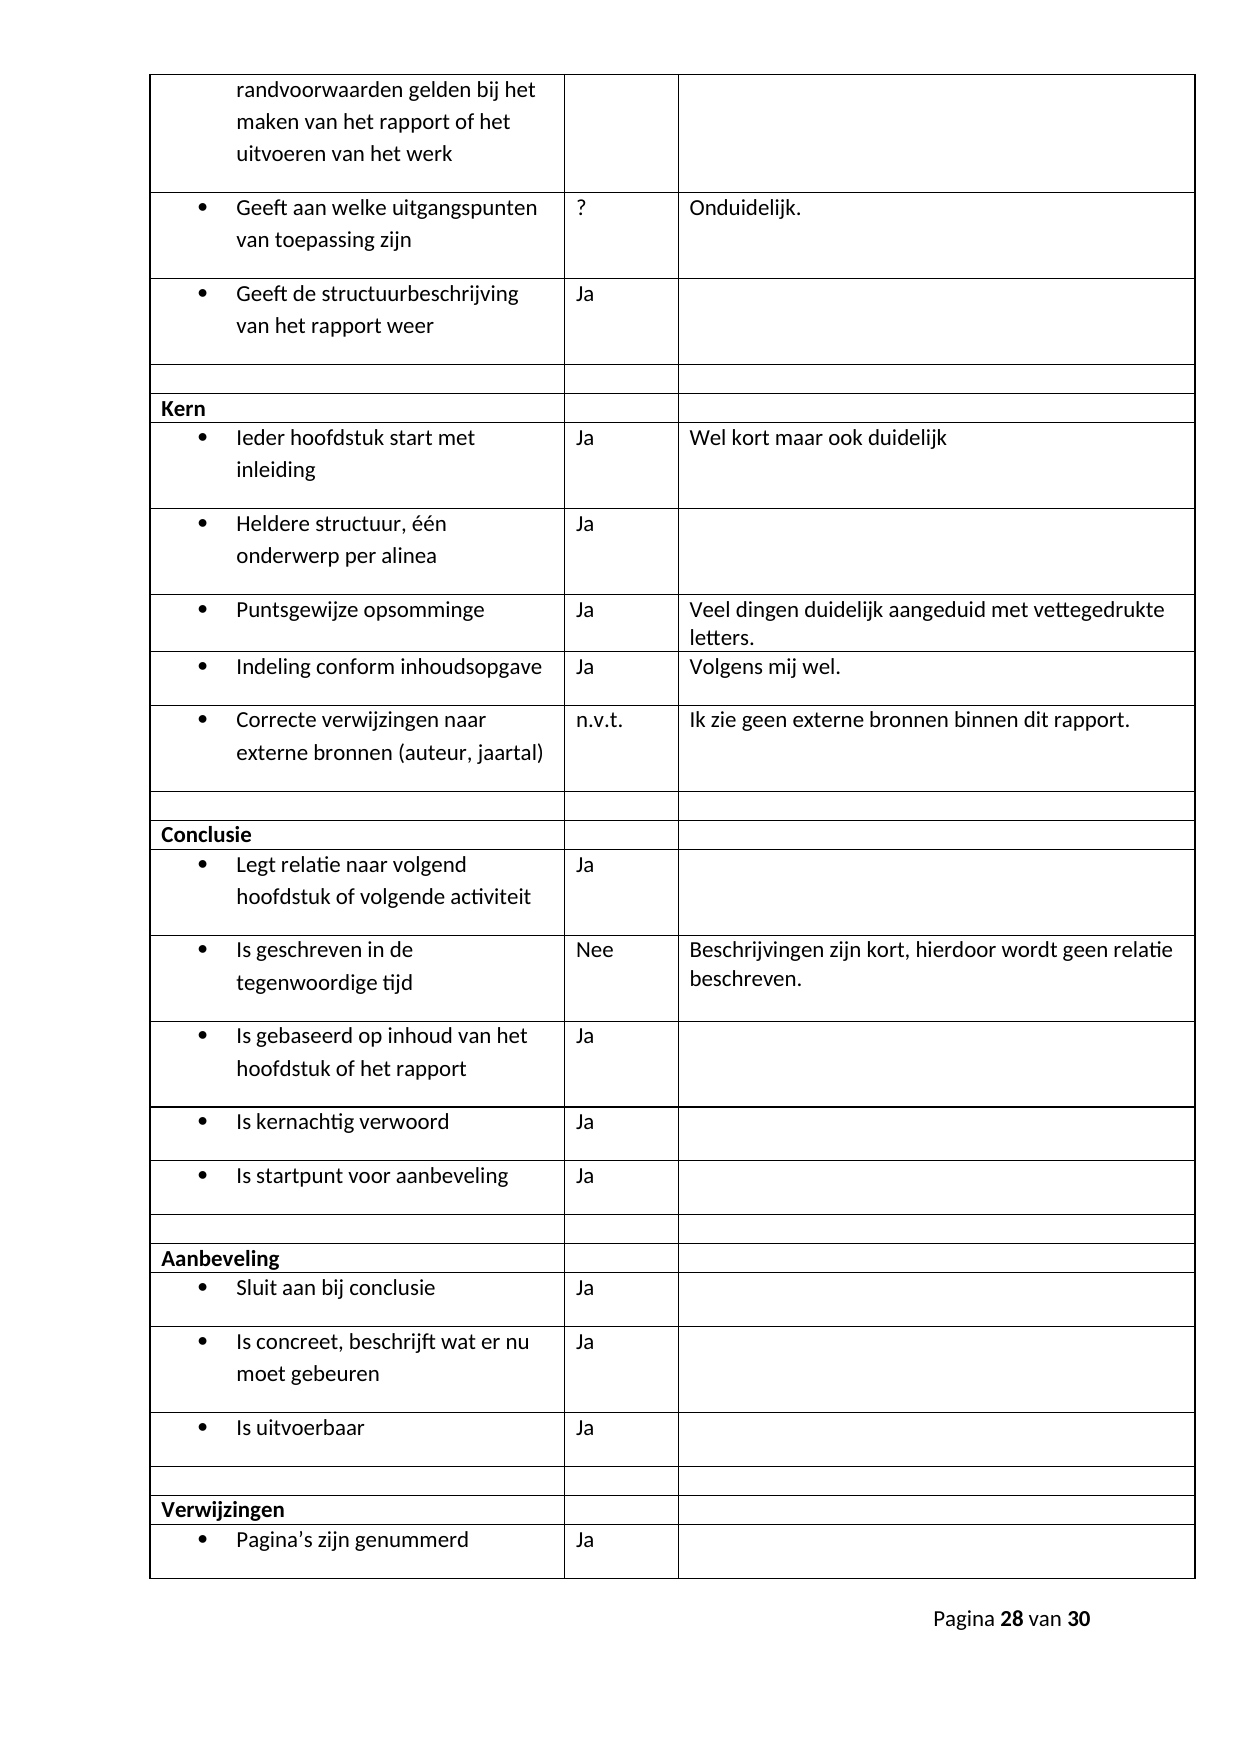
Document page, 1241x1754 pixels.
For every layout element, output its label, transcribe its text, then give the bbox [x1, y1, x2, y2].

table_cell [565, 792, 678, 819]
table_cell Puntsgewijze opsomminge [151, 595, 564, 651]
table_cell [151, 1215, 564, 1243]
table_cell Verwijzingen [151, 1496, 564, 1524]
table_cell Beschrijvingen zijn kort, hierdoor wordt geen relatie beschreven. [679, 936, 1194, 1021]
table_cell Ja [565, 595, 678, 651]
table_cell [565, 1244, 678, 1272]
table_cell [679, 1244, 1194, 1272]
table_cell Indeling conform inhoudsopgave [151, 652, 564, 704]
table_cell Ja [565, 1022, 678, 1106]
table_cell Ja [565, 1413, 678, 1466]
table_cell Correcte verwijzingen naar externe bronnen (auteur, jaartal) [151, 706, 564, 791]
table_cell Ja [565, 1108, 678, 1160]
table_cell Is kernachtig verwoord [151, 1108, 564, 1160]
table_cell [565, 1496, 678, 1524]
table_cell Ja [565, 850, 678, 934]
table_cell Conclusie [151, 821, 564, 849]
table_cell Ieder hoofdstuk start met inleiding [151, 423, 564, 508]
table_cell Ik zie geen externe bronnen binnen dit rapport. [679, 706, 1194, 791]
table_cell randvoorwaarden gelden bij het maken van het rapport of het uitvoeren van het werk [151, 75, 564, 192]
table_cell Kern [151, 394, 564, 422]
table_cell [565, 394, 678, 422]
table_cell [565, 1215, 678, 1243]
table_cell [151, 365, 564, 393]
table_cell [679, 1525, 1194, 1577]
table_cell [679, 1161, 1194, 1214]
table_cell [679, 75, 1194, 192]
table_cell [679, 1496, 1194, 1524]
table_cell Aanbeveling [151, 1244, 564, 1272]
table_cell [565, 365, 678, 393]
table_cell Ja [565, 652, 678, 704]
table_cell Geeft aan welke uitgangspunten van toepassing zijn [151, 193, 564, 278]
table_cell Is uitvoerbaar [151, 1413, 564, 1466]
table_cell [679, 1413, 1194, 1466]
table_cell [151, 1467, 564, 1494]
table_cell Ja [565, 1327, 678, 1412]
table_cell [679, 279, 1194, 364]
table_cell Geeft de structuurbeschrijving van het rapport weer [151, 279, 564, 364]
table_cell [679, 1108, 1194, 1160]
table_cell [679, 1467, 1194, 1494]
table_cell Wel kort maar ook duidelijk [679, 423, 1194, 508]
table_cell Ja [565, 279, 678, 364]
table_cell [679, 1022, 1194, 1106]
table_cell Is geschreven in de tegenwoordige tijd [151, 936, 564, 1021]
table_cell Is startpunt voor aanbeveling [151, 1161, 564, 1214]
table_cell Ja [565, 1161, 678, 1214]
table_cell Is concreet, beschrijft wat er nu moet gebeuren [151, 1327, 564, 1412]
table_cell [679, 1327, 1194, 1412]
table_cell [679, 792, 1194, 819]
table_cell [679, 509, 1194, 594]
table_cell Is gebaseerd op inhoud van het hoofdstuk of het rapport [151, 1022, 564, 1106]
table_cell Heldere structuur, één onderwerp per alinea [151, 509, 564, 594]
table_cell Veel dingen duidelijk aangeduid met vettegedrukte letters. [679, 595, 1194, 651]
table_cell Ja [565, 1273, 678, 1326]
table_cell [565, 75, 678, 192]
table_cell ? [565, 193, 678, 278]
table_cell [565, 1467, 678, 1494]
table_cell [565, 821, 678, 849]
table_cell [151, 792, 564, 819]
table_cell [679, 850, 1194, 934]
table_cell Sluit aan bij conclusie [151, 1273, 564, 1326]
table_cell [679, 394, 1194, 422]
table_cell [679, 1273, 1194, 1326]
table_cell [679, 1215, 1194, 1243]
table_cell Volgens mij wel. [679, 652, 1194, 704]
table_cell Onduidelijk. [679, 193, 1194, 278]
table_cell Pagina’s zijn genummerd [151, 1525, 564, 1577]
table_cell Ja [565, 423, 678, 508]
table_cell Nee [565, 936, 678, 1021]
table_cell [679, 821, 1194, 849]
table_cell Legt relatie naar volgend hoofdstuk of volgende activiteit [151, 850, 564, 934]
table_cell Ja [565, 509, 678, 594]
table_cell Ja [565, 1525, 678, 1577]
table_cell n.v.t. [565, 706, 678, 791]
table_cell [679, 365, 1194, 393]
